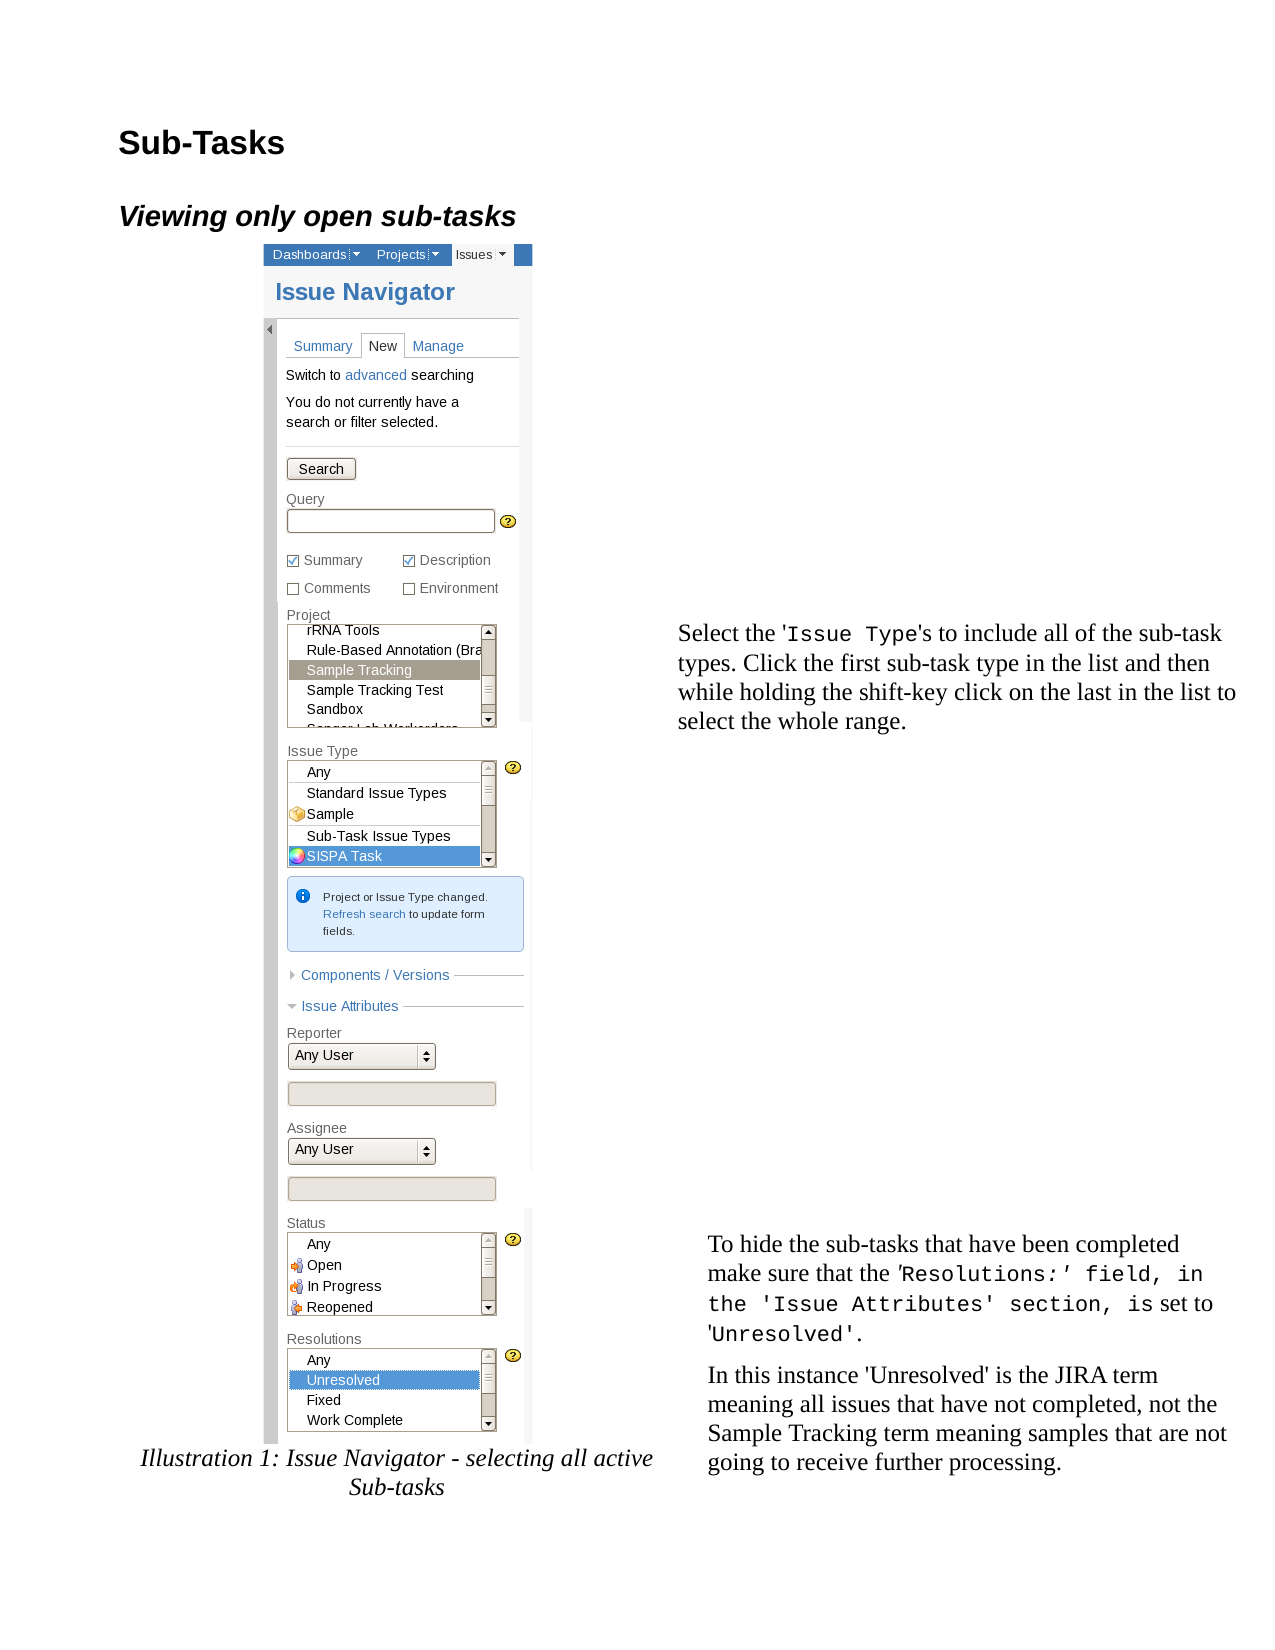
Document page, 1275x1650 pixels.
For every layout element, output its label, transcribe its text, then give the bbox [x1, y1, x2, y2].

picture [263, 244, 533, 1444]
table_cell Select the 'Issue Type's to include all of the sub-task types. Click the first sub-task type in the list and then while holding the shift-key click on the last in the list to select the whole range. To hide the sub-tasks that have been completed make sure that the 'Resolutions:' field, in the 'Issue Attributes' section, is set to 'Unresolved'. In this instance 'Unresolved' is the JIRA term meaning all issues that have not completed, not the Sample Tracking term meaning samples that are not going to receive further processing. [678, 245, 1237, 1513]
table_cell Illustration 1: Issue Navigator - selecting all active Sub-tasks [118, 245, 678, 1513]
table_cell Viewing only open sub-tasks [118, 174, 1237, 245]
table_header Sub-Tasks [118, 98, 1237, 174]
table_cell [118, 1513, 1237, 1542]
